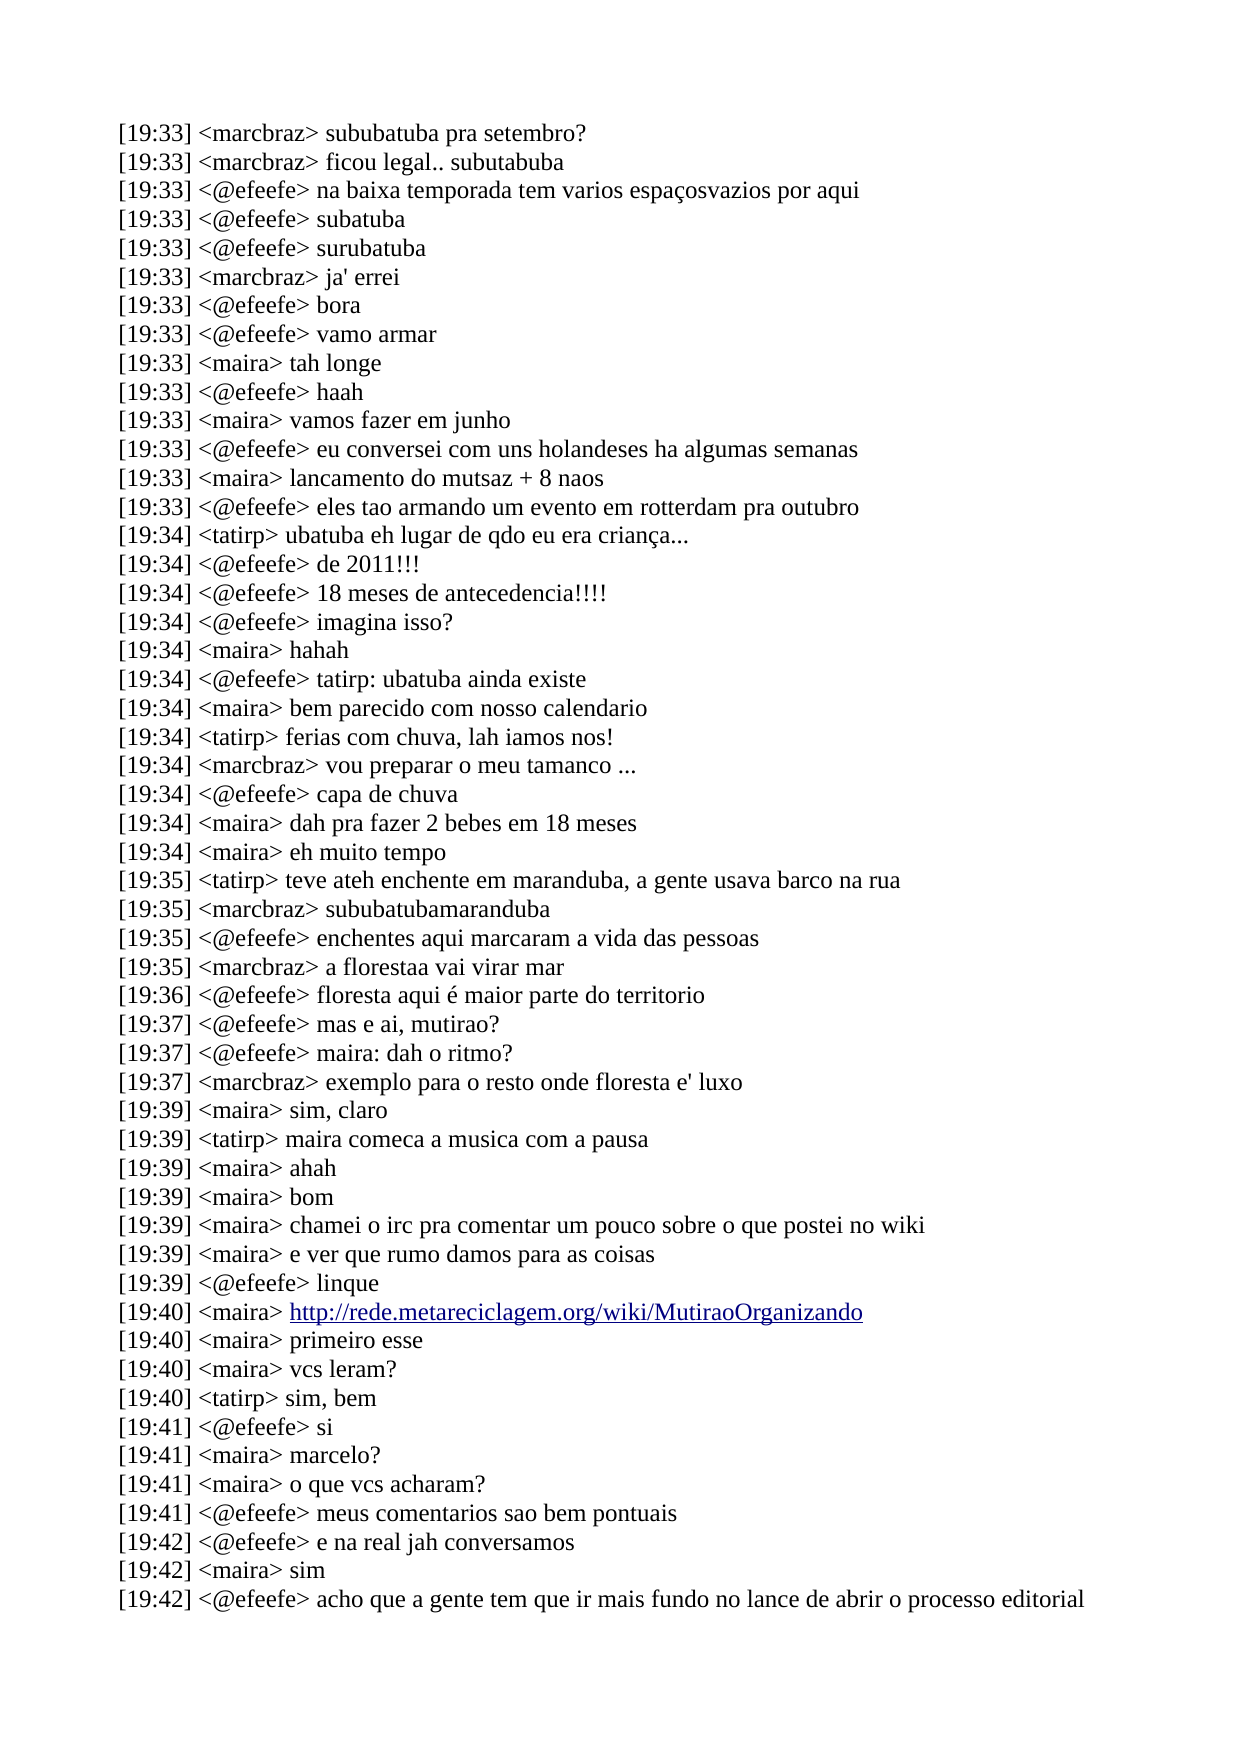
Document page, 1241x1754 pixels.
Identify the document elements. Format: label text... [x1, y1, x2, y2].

text [19:35] <marcbraz> sububatubamaranduba [118, 894, 1122, 923]
text [19:36] <@efeefe> floresta aqui é maior parte do territorio [118, 981, 1122, 1009]
text [19:42] <maira> sim [118, 1556, 1122, 1584]
text [19:33] <maira> vamos fazer em junho [118, 406, 1122, 434]
text [19:40] <maira> http://rede.metareciclagem.org/wiki/MutiraoOrganizando [118, 1297, 1122, 1326]
text [19:41] <@efeefe> meus comentarios sao bem pontuais [118, 1498, 1122, 1527]
text [19:34] <maira> dah pra fazer 2 bebes em 18 meses [118, 808, 1122, 837]
text [19:40] <maira> vcs leram? [118, 1354, 1122, 1383]
text [19:41] <@efeefe> si [118, 1412, 1122, 1441]
text [19:39] <@efeefe> linque [118, 1268, 1122, 1297]
text [19:34] <@efeefe> 18 meses de antecedencia!!!! [118, 578, 1122, 607]
text [19:42] <@efeefe> acho que a gente tem que ir mais fundo no lance de abrir o processo editorial [118, 1584, 1122, 1613]
text [19:33] <@efeefe> eu conversei com uns holandeses ha algumas semanas [118, 434, 1122, 463]
text [19:33] <marcbraz> ja' errei [118, 262, 1122, 291]
text [19:39] <maira> ahah [118, 1153, 1122, 1182]
text [19:33] <marcbraz> ficou legal.. subutabuba [118, 147, 1122, 176]
text [19:42] <@efeefe> e na real jah conversamos [118, 1527, 1122, 1556]
text [19:33] <marcbraz> sububatuba pra setembro? [118, 118, 1122, 147]
text [19:33] <@efeefe> na baixa temporada tem varios espaçosvazios por aqui [118, 176, 1122, 204]
text [19:34] <maira> hahah [118, 636, 1122, 664]
text [19:39] <maira> bom [118, 1182, 1122, 1211]
text [19:35] <@efeefe> enchentes aqui marcaram a vida das pessoas [118, 923, 1122, 952]
text [19:34] <@efeefe> capa de chuva [118, 779, 1122, 808]
text [19:33] <maira> lancamento do mutsaz + 8 naos [118, 463, 1122, 492]
text [19:37] <@efeefe> mas e ai, mutirao? [118, 1009, 1122, 1038]
text [19:41] <maira> o que vcs acharam? [118, 1469, 1122, 1498]
text [19:39] <maira> chamei o irc pra comentar um pouco sobre o que postei no wiki [118, 1211, 1122, 1239]
text [19:35] <tatirp> teve ateh enchente em maranduba, a gente usava barco na rua [118, 866, 1122, 894]
text [19:33] <@efeefe> subatuba [118, 204, 1122, 233]
text [19:37] <@efeefe> maira: dah o ritmo? [118, 1038, 1122, 1067]
text [19:33] <@efeefe> eles tao armando um evento em rotterdam pra outubro [118, 492, 1122, 521]
text [19:34] <@efeefe> imagina isso? [118, 607, 1122, 636]
text [19:34] <marcbraz> vou preparar o meu tamanco ... [118, 751, 1122, 779]
text [19:34] <tatirp> ferias com chuva, lah iamos nos! [118, 722, 1122, 751]
text [19:33] <@efeefe> haah [118, 377, 1122, 406]
text [19:33] <@efeefe> vamo armar [118, 319, 1122, 348]
text [19:34] <tatirp> ubatuba eh lugar de qdo eu era criança... [118, 521, 1122, 549]
text [19:40] <maira> primeiro esse [118, 1326, 1122, 1354]
text [19:37] <marcbraz> exemplo para o resto onde floresta e' luxo [118, 1067, 1122, 1096]
text [19:35] <marcbraz> a florestaa vai virar mar [118, 952, 1122, 981]
text [19:33] <@efeefe> bora [118, 291, 1122, 319]
text [19:41] <maira> marcelo? [118, 1441, 1122, 1469]
text [19:39] <tatirp> maira comeca a musica com a pausa [118, 1124, 1122, 1153]
text [19:40] <tatirp> sim, bem [118, 1383, 1122, 1412]
text [19:34] <maira> eh muito tempo [118, 837, 1122, 866]
text [19:33] <maira> tah longe [118, 348, 1122, 377]
text [19:33] <@efeefe> surubatuba [118, 233, 1122, 262]
text [19:34] <maira> bem parecido com nosso calendario [118, 693, 1122, 722]
text [19:34] <@efeefe> de 2011!!! [118, 549, 1122, 578]
text [19:39] <maira> e ver que rumo damos para as coisas [118, 1239, 1122, 1268]
text [19:34] <@efeefe> tatirp: ubatuba ainda existe [118, 664, 1122, 693]
text [19:39] <maira> sim, claro [118, 1096, 1122, 1124]
